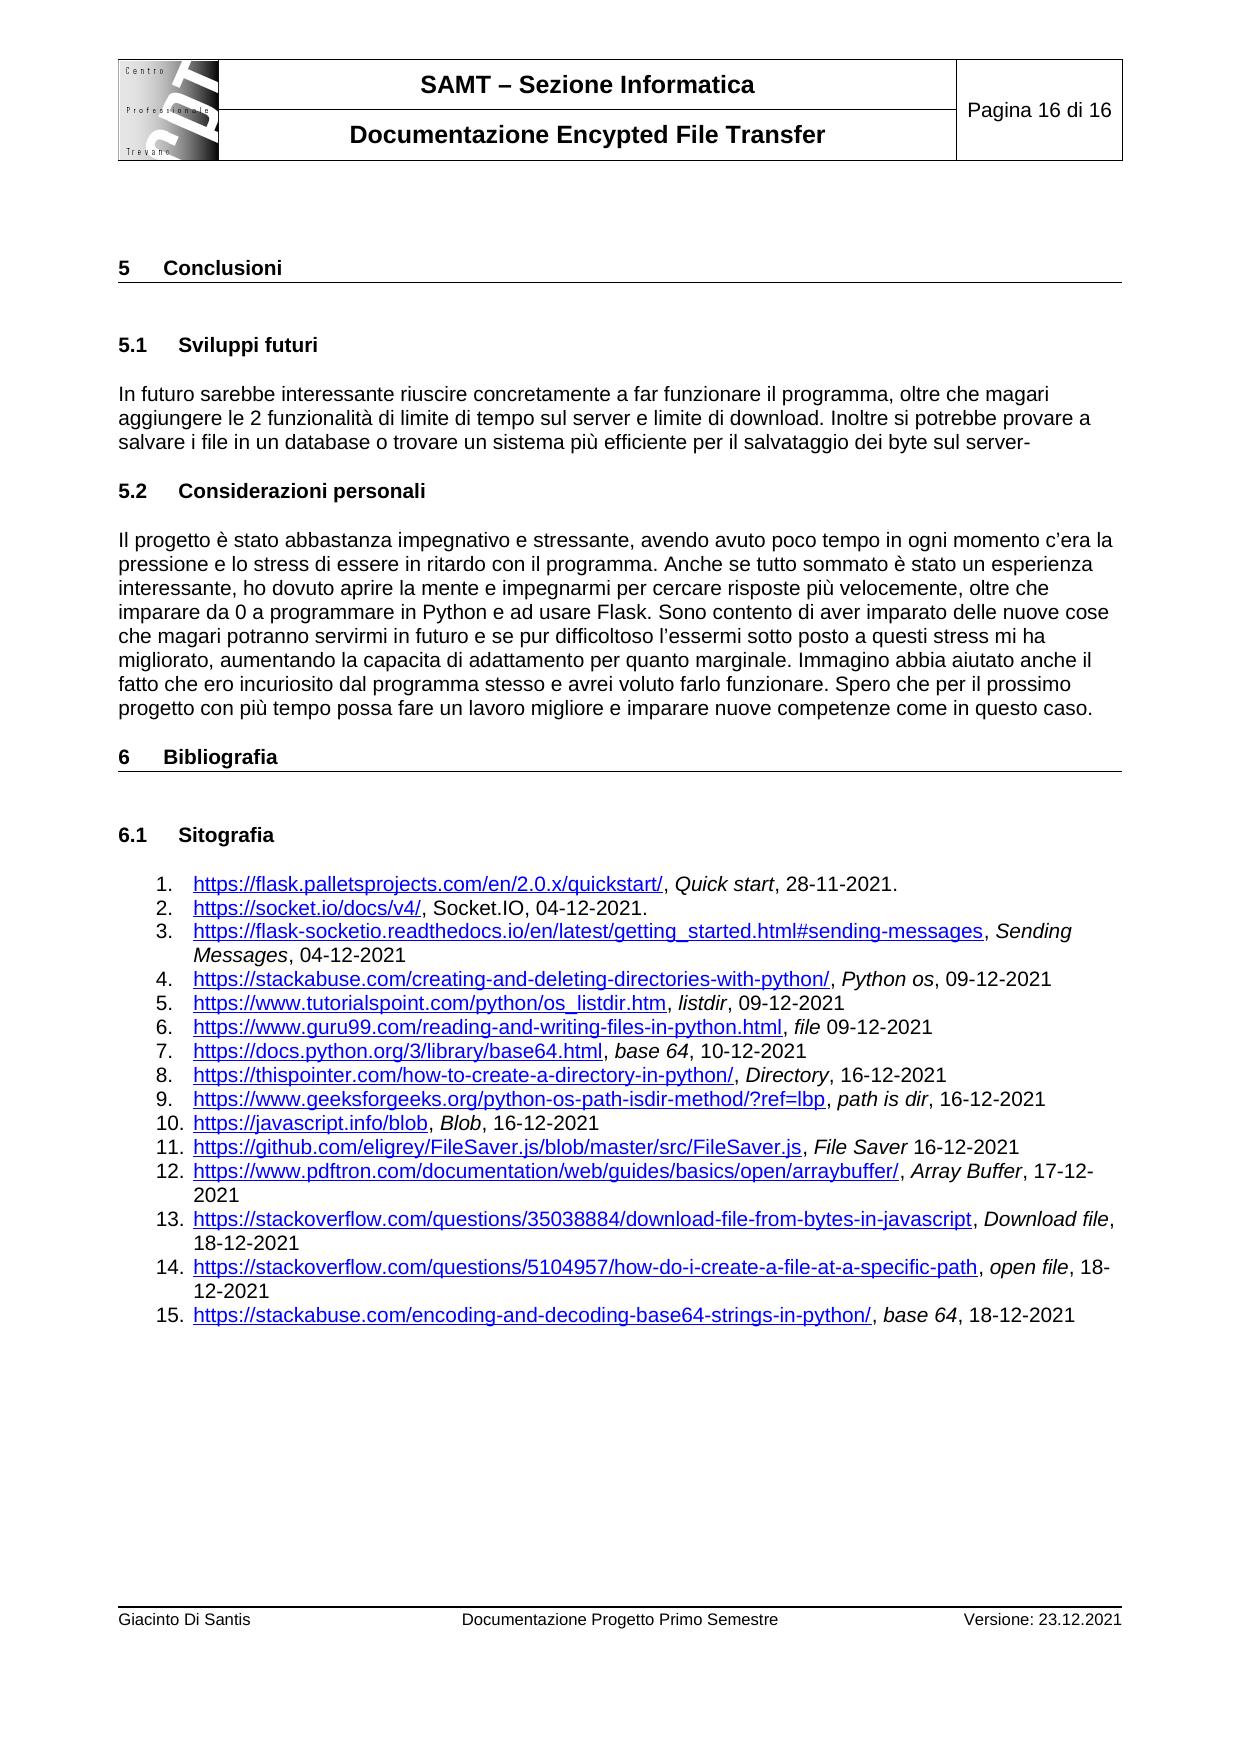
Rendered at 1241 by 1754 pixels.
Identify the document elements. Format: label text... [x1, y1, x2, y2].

list https://github.com/eligrey/FileSaver.js/blob/master/src/FileSaver.js, File Saver 16-12-2021 [156, 1135, 1122, 1159]
subtitle Considerazioni personali [118, 479, 1122, 503]
list https://www.pdftron.com/documentation/web/guides/basics/open/arraybuffer/, Array Buffer, 17-12-2021 [156, 1159, 1122, 1207]
list https://thispointer.com/how-to-create-a-directory-in-python/, Directory, 16-12-2021 [156, 1063, 1122, 1087]
list https://stackabuse.com/creating-and-deleting-directories-with-python/, Python os, 09-12-2021 [156, 967, 1122, 991]
list https://stackoverflow.com/questions/5104957/how-do-i-create-a-file-at-a-specific-path, open file, 18-12-2021 [156, 1255, 1122, 1303]
subtitle Sviluppi futuri [118, 333, 1122, 357]
list https://javascript.info/blob, Blob, 16-12-2021 [156, 1111, 1122, 1135]
list https://stackoverflow.com/questions/35038884/download-file-from-bytes-in-javascript, Download file, 18-12-2021 [156, 1207, 1122, 1255]
picture [118, 60, 219, 160]
list https://www.geeksforgeeks.org/python-os-path-isdir-method/?ref=lbp, path is dir, 16-12-2021 [156, 1087, 1122, 1111]
subtitle Bibliografia [118, 745, 1122, 771]
list https://docs.python.org/3/library/base64.html, base 64, 10-12-2021 [156, 1039, 1122, 1063]
list https://socket.io/docs/v4/, Socket.IO, 04-12-2021. [156, 895, 1122, 919]
list https://www.guru99.com/reading-and-writing-files-in-python.html, file 09-12-2021 [156, 1015, 1122, 1039]
subtitle Conclusioni [118, 256, 1122, 282]
list https://flask.palletsprojects.com/en/2.0.x/quickstart/, Quick start, 28-11-2021. [156, 871, 1122, 895]
text Il progetto è stato abbastanza impegnativo e stressante, avendo avuto poco tempo in ogni momento c’era la pressione e lo stress di essere in ritardo con il programma. Anche se tutto sommato è stato un esperienza interessante, ho dovuto aprire la mente e impegnarmi per cercare risposte più velocemente, oltre che imparare da 0 a programmare in Python e ad usare Flask. Sono contento di aver imparato delle nuove cose che magari potranno servirmi in futuro e se pur difficoltoso l’essermi sotto posto a questi stress mi ha migliorato, aumentando la capacita di adattamento per quanto marginale. Immagino abbia aiutato anche il fatto che ero incuriosito dal programma stesso e avrei voluto farlo funzionare. Spero che per il prossimo progetto con più tempo possa fare un lavoro migliore e imparare nuove competenze come in questo caso. [118, 528, 1122, 720]
list https://flask-socketio.readthedocs.io/en/latest/getting_started.html#sending-messages, Sending Messages, 04-12-2021 [156, 919, 1122, 967]
list https://www.tutorialspoint.com/python/os_listdir.htm, listdir, 09-12-2021 [156, 991, 1122, 1015]
list https://stackabuse.com/encoding-and-decoding-base64-strings-in-python/, base 64, 18-12-2021 [156, 1303, 1122, 1327]
subtitle Sitografia [118, 822, 1122, 846]
text In futuro sarebbe interessante riuscire concretamente a far funzionare il programma, oltre che magari aggiungere le 2 funzionalità di limite di tempo sul server e limite di download. Inoltre si potrebbe provare a salvare i file in un database o trovare un sistema più efficiente per il salvataggio dei byte sul server- [118, 382, 1122, 454]
